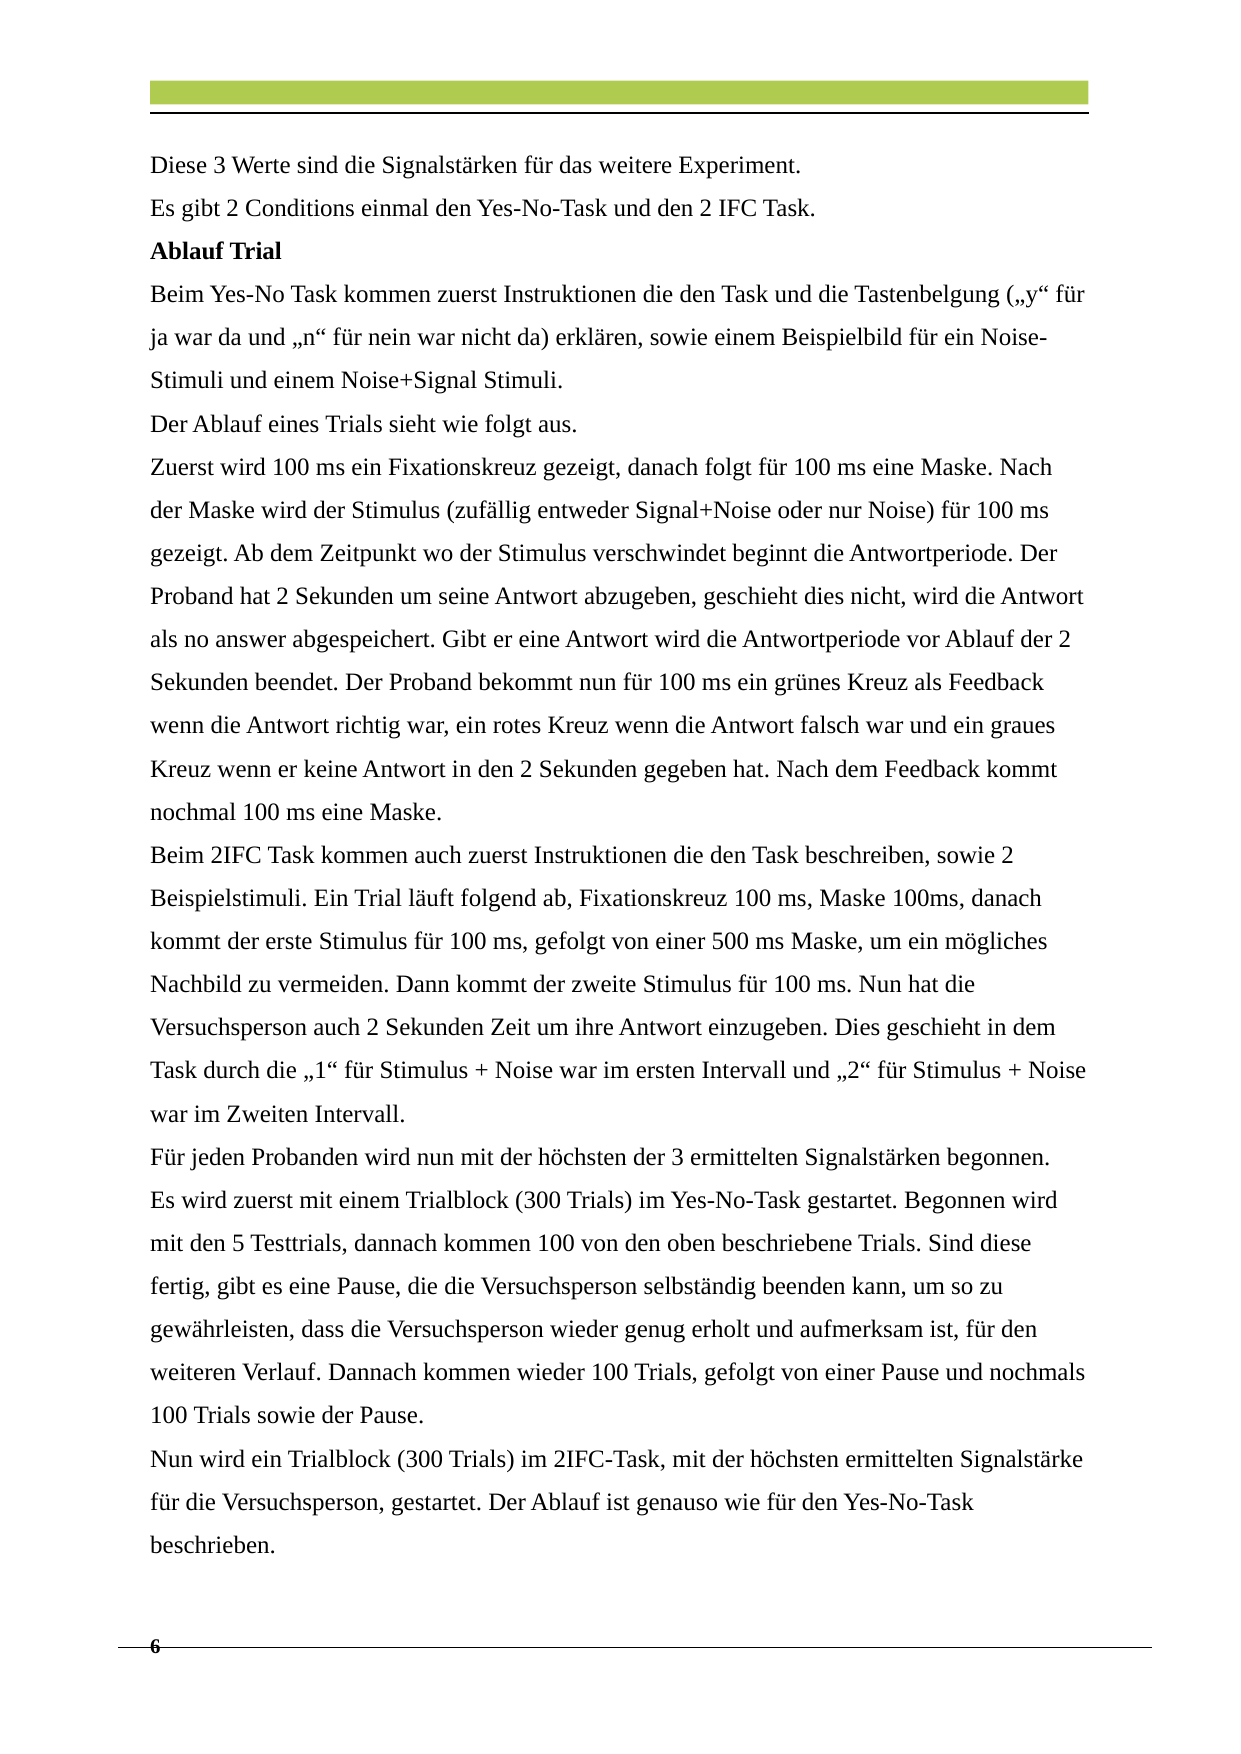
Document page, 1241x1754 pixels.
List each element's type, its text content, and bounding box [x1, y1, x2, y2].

text Für jeden Probanden wird nun mit der höchsten der 3 ermittelten Signalstärken begonnen. [150, 1142, 1090, 1171]
text Es gibt 2 Conditions einmal den Yes-No-Task und den 2 IFC Task. [150, 193, 1090, 222]
text Es wird zuerst mit einem Trialblock (300 Trials) im Yes-No-Task gestartet. Begonnen wird mit den 5 Testtrials, dannach kommen 100 von den oben beschriebene Trials. Sind diese fertig, gibt es eine Pause, die die Versuchsperson selbständig beenden kann, um so zu gewährleisten, dass die Versuchsperson wieder genug erholt und aufmerksam ist, für den weiteren Verlauf. Dannach kommen wieder 100 Trials, gefolgt von einer Pause und nochmals 100 Trials sowie der Pause. [150, 1185, 1090, 1429]
text Beim 2IFC Task kommen auch zuerst Instruktionen die den Task beschreiben, sowie 2 Beispielstimuli. Ein Trial läuft folgend ab, Fixationskreuz 100 ms, Maske 100ms, danach kommt der erste Stimulus für 100 ms, gefolgt von einer 500 ms Maske, um ein mögliches Nachbild zu vermeiden. Dann kommt der zweite Stimulus für 100 ms. Nun hat die Versuchsperson auch 2 Sekunden Zeit um ihre Antwort einzugeben. Dies geschieht in dem Task durch die „1“ für Stimulus + Noise war im ersten Intervall und „2“ für Stimulus + Noise war im Zweiten Intervall. [150, 840, 1090, 1127]
text Der Ablauf eines Trials sieht wie folgt aus. [150, 409, 1090, 437]
text Nun wird ein Trialblock (300 Trials) im 2IFC-Task, mit der höchsten ermittelten Signalstärke für die Versuchsperson, gestartet. Der Ablauf ist genauso wie für den Yes-No-Task beschrieben. [150, 1444, 1090, 1559]
text Ablauf Trial [150, 236, 1090, 265]
text Diese 3 Werte sind die Signalstärken für das weitere Experiment. [150, 150, 1090, 179]
text Beim Yes-No Task kommen zuerst Instruktionen die den Task und die Tastenbelgung („y“ für ja war da und „n“ für nein war nicht da) erklären, sowie einem Beispielbild für ein Noise-Stimuli und einem Noise+Signal Stimuli. [150, 279, 1090, 394]
text Zuerst wird 100 ms ein Fixationskreuz gezeigt, danach folgt für 100 ms eine Maske. Nach der Maske wird der Stimulus (zufällig entweder Signal+Noise oder nur Noise) für 100 ms gezeigt. Ab dem Zeitpunkt wo der Stimulus verschwindet beginnt die Antwortperiode. Der Proband hat 2 Sekunden um seine Antwort abzugeben, geschieht dies nicht, wird die Antwort als no answer abgespeichert. Gibt er eine Antwort wird die Antwortperiode vor Ablauf der 2 Sekunden beendet. Der Proband bekommt nun für 100 ms ein grünes Kreuz als Feedback wenn die Antwort richtig war, ein rotes Kreuz wenn die Antwort falsch war und ein graues Kreuz wenn er keine Antwort in den 2 Sekunden gegeben hat. Nach dem Feedback kommt nochmal 100 ms eine Maske. [150, 452, 1090, 826]
